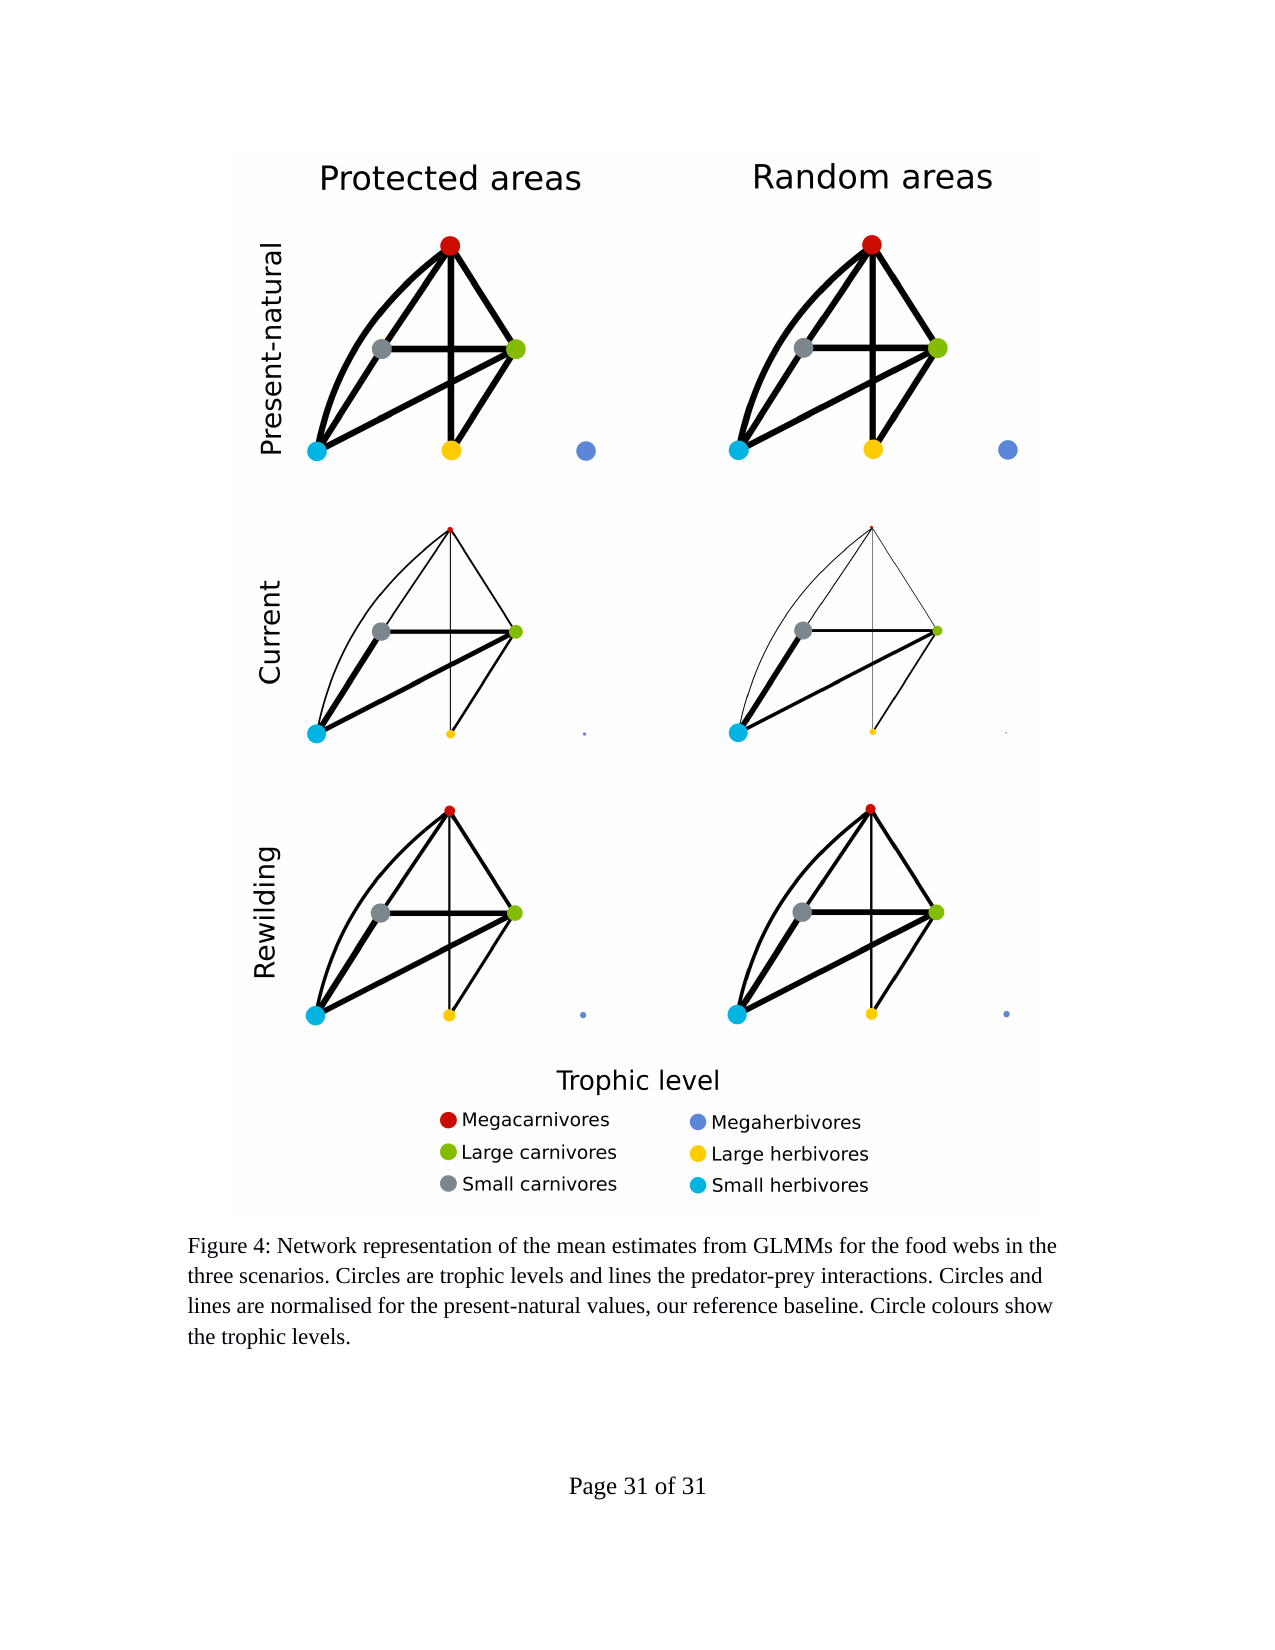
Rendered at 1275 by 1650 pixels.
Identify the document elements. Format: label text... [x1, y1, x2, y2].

text Figure 4: Network representation of the mean estimates from GLMMs for the food webs in the three scenarios. Circles are trophic levels and lines the predator-prey interactions. Circles and lines are normalised for the present-natural values, our reference baseline. Circle colours show the trophic levels. [187, 169, 1087, 1349]
picture [233, 150, 1042, 1214]
